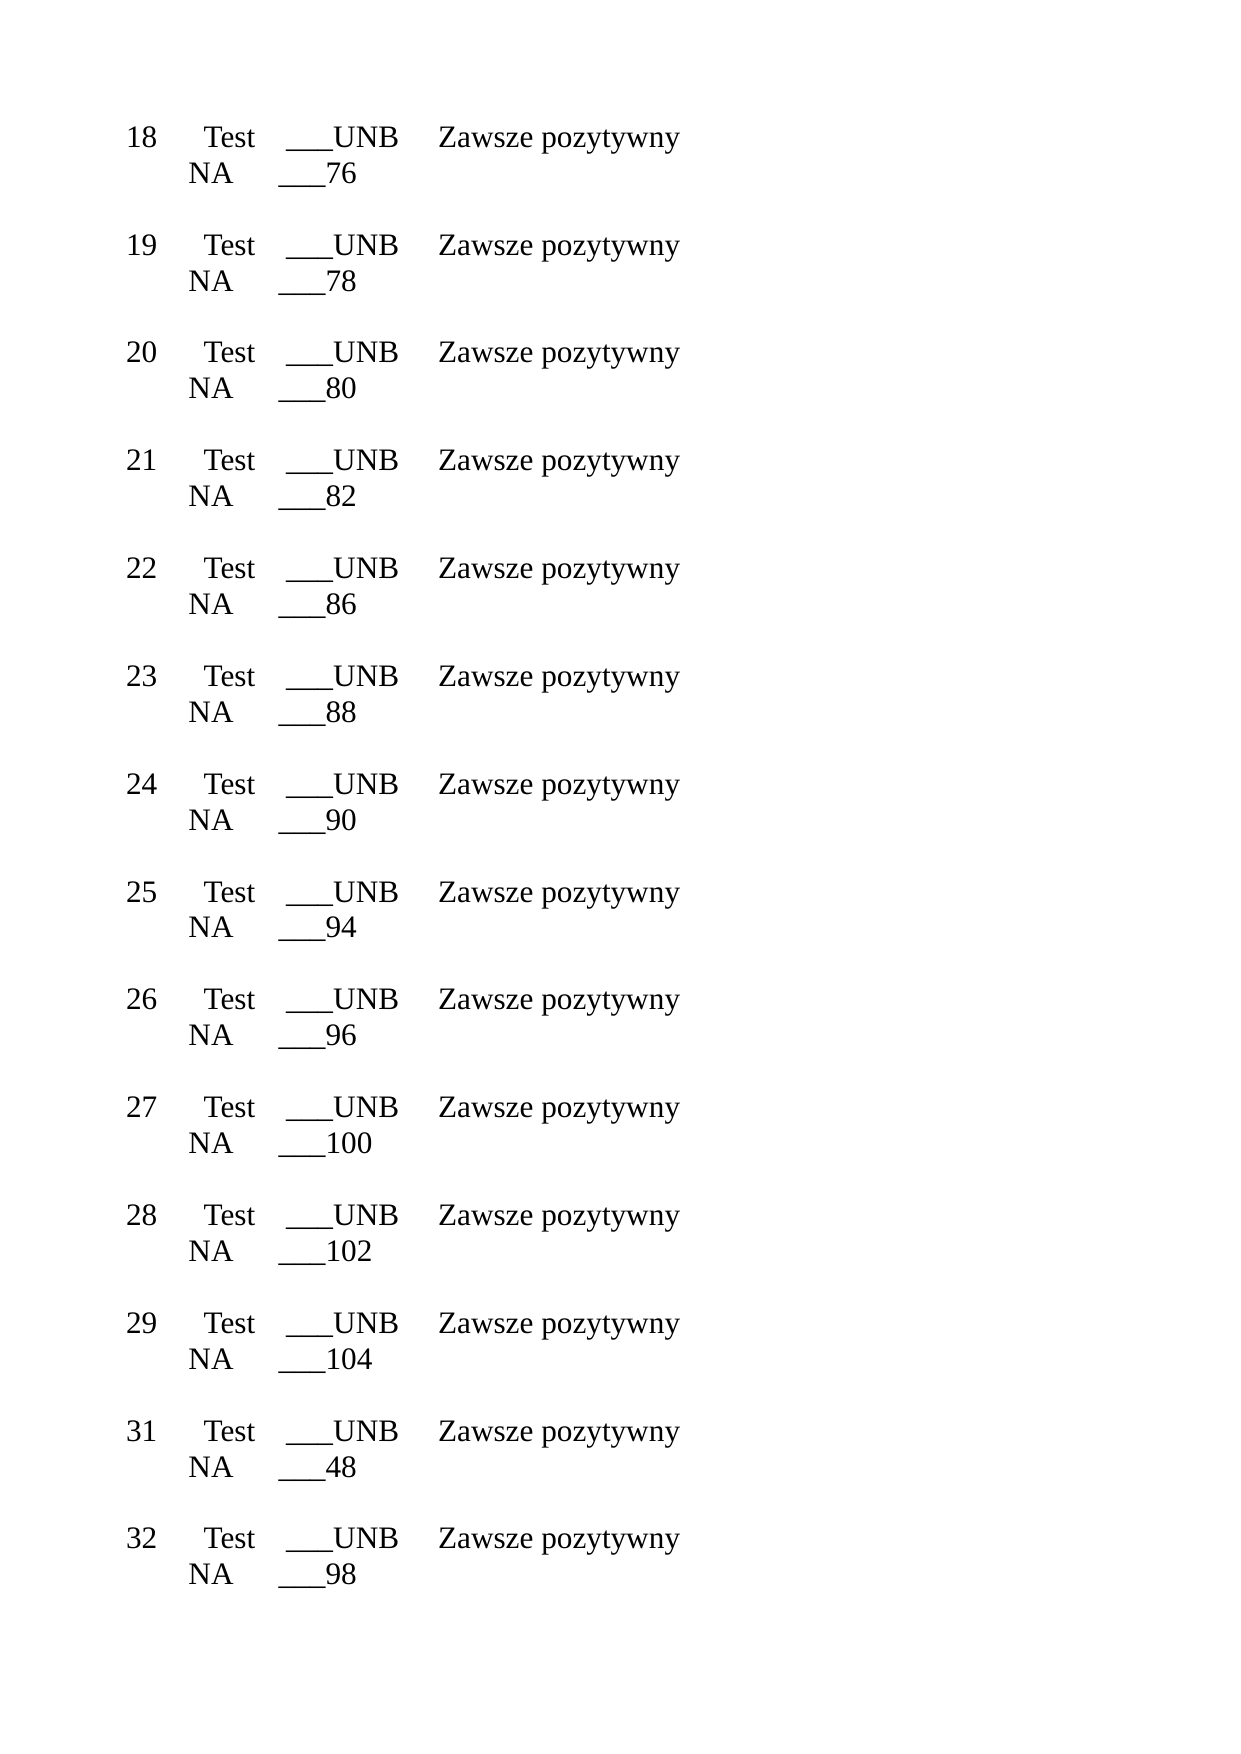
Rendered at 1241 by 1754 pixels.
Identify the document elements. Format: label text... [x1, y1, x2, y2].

text 32 Test ___UNB Zawsze pozytywny [118, 1520, 1122, 1556]
text NA ___90 [118, 801, 1122, 837]
text 23 Test ___UNB Zawsze pozytywny [118, 657, 1122, 693]
text 31 Test ___UNB Zawsze pozytywny [118, 1412, 1122, 1448]
text 26 Test ___UNB Zawsze pozytywny [118, 981, 1122, 1017]
text NA ___80 [118, 370, 1122, 406]
text 21 Test ___UNB Zawsze pozytywny [118, 442, 1122, 477]
text 28 Test ___UNB Zawsze pozytywny [118, 1196, 1122, 1232]
text 19 Test ___UNB Zawsze pozytywny [118, 226, 1122, 262]
text NA ___88 [118, 693, 1122, 729]
text 22 Test ___UNB Zawsze pozytywny [118, 549, 1122, 585]
text NA ___100 [118, 1124, 1122, 1160]
text 27 Test ___UNB Zawsze pozytywny [118, 1088, 1122, 1124]
text NA ___76 [118, 154, 1122, 190]
text NA ___98 [118, 1556, 1122, 1592]
text 20 Test ___UNB Zawsze pozytywny [118, 334, 1122, 370]
text NA ___104 [118, 1340, 1122, 1376]
text 29 Test ___UNB Zawsze pozytywny [118, 1304, 1122, 1340]
text NA ___48 [118, 1448, 1122, 1484]
text NA ___78 [118, 262, 1122, 298]
text NA ___86 [118, 585, 1122, 621]
text NA ___102 [118, 1232, 1122, 1268]
text NA ___96 [118, 1017, 1122, 1052]
text 18 Test ___UNB Zawsze pozytywny [118, 118, 1122, 154]
text 25 Test ___UNB Zawsze pozytywny [118, 873, 1122, 909]
text NA ___82 [118, 477, 1122, 513]
text 24 Test ___UNB Zawsze pozytywny [118, 765, 1122, 801]
text NA ___94 [118, 909, 1122, 945]
